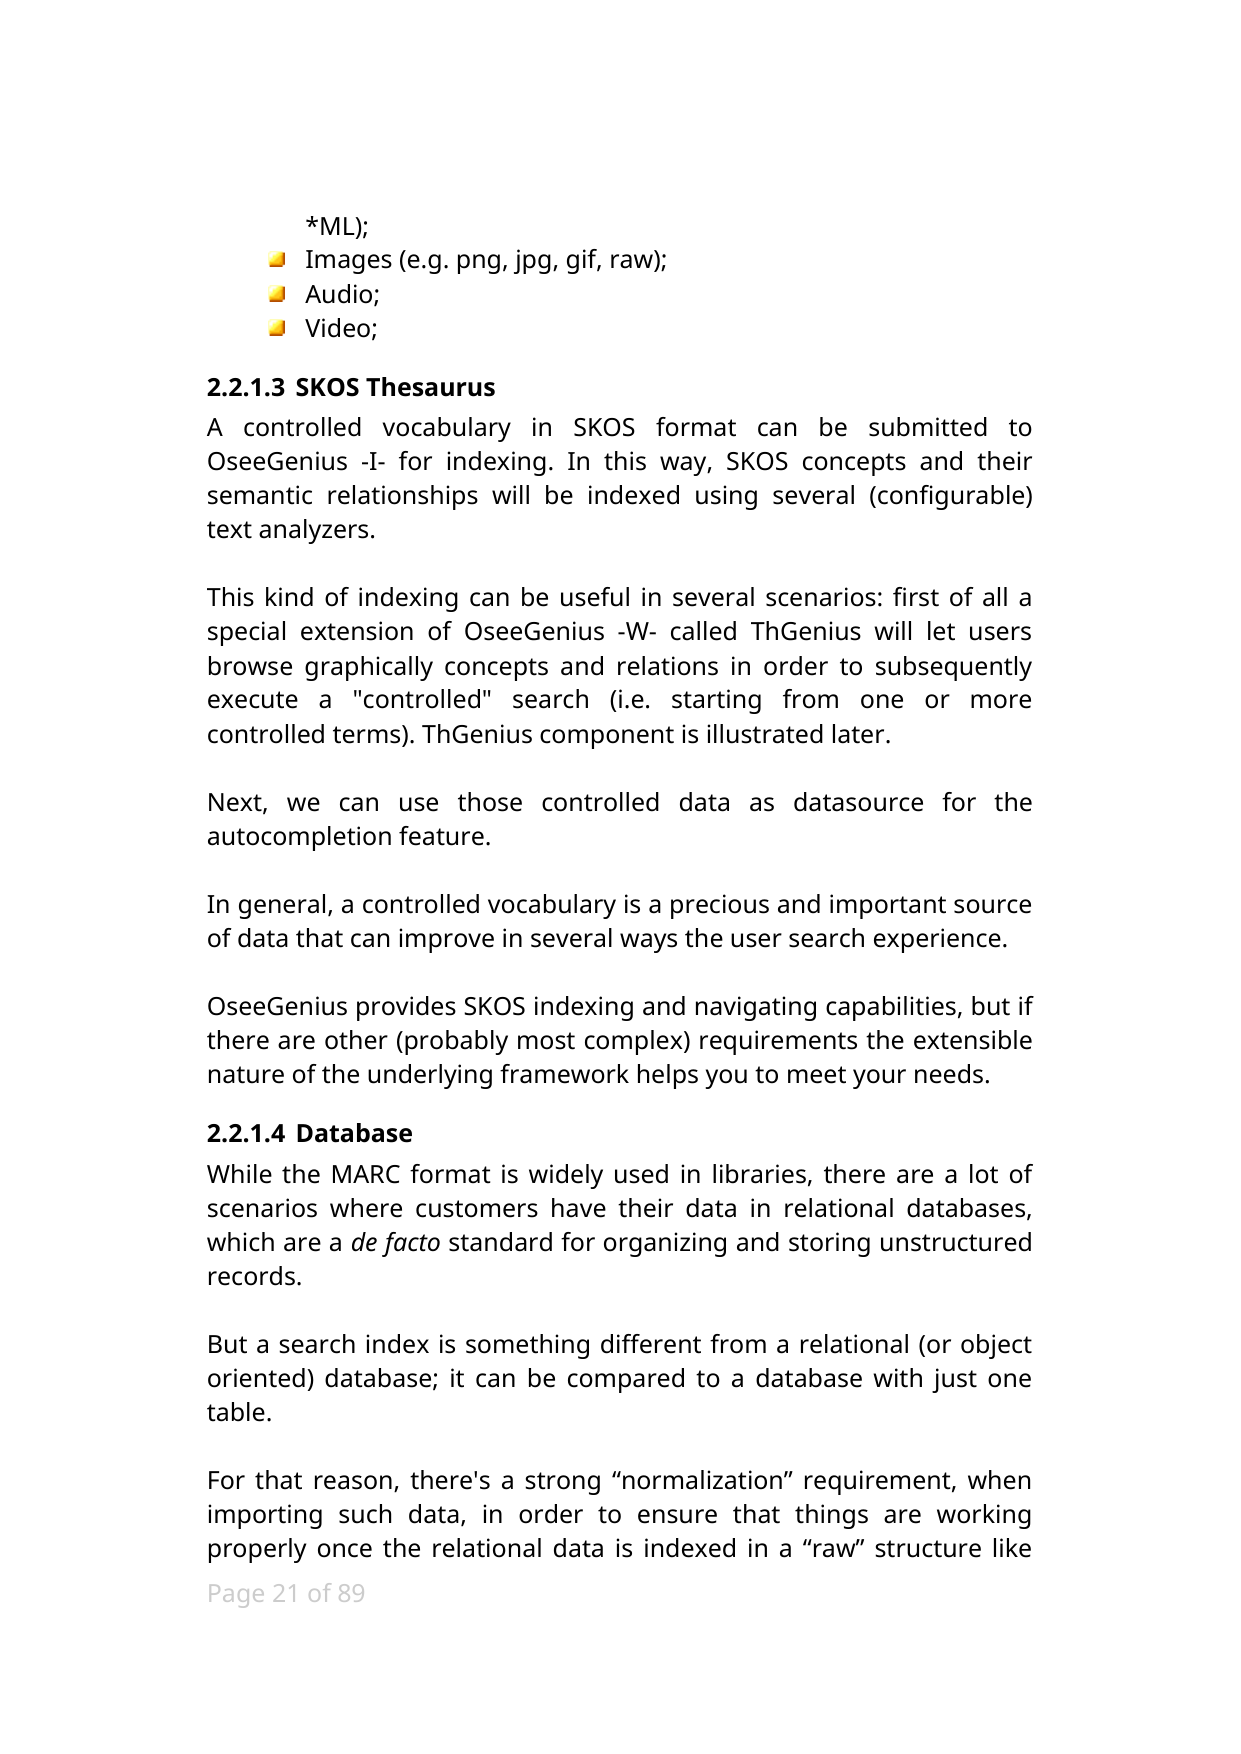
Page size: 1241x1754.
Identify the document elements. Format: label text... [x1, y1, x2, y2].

text A controlled vocabulary in SKOS format can be submitted to OseeGenius -I- for indexing. In this way, SKOS concepts and their semantic relationships will be indexed using several (configurable) text analyzers. [207, 410, 1033, 546]
text OseeGenius provides SKOS indexing and navigating capabilities, but if there are other (probably most complex) requirements the extensible nature of the underlying framework helps you to meet your needs. [207, 989, 1033, 1091]
picture [268, 251, 285, 267]
text In general, a controlled vocabulary is a precious and important source of data that can improve in several ways the user search experience. [207, 887, 1033, 955]
list Audio; [268, 276, 1033, 310]
text For that reason, there's a strong “normalization” requirement, when importing such data, in order to ensure that things are working properly once the relational data is indexed in a “raw” structure like [207, 1463, 1033, 1565]
list Video; [268, 310, 1033, 344]
text But a search index is something different from a relational (or object oriented) database; it can be compared to a database with just one table. [207, 1327, 1033, 1429]
subtitle SKOS Thesaurus [207, 369, 1033, 403]
text This kind of indexing can be useful in several scenarios: first of all a special extension of OseeGenius -W- called ThGenius will let users browse graphically concepts and relations in order to subsequently execute a "controlled" search (i.e. starting from one or more controlled terms). ThGenius component is illustrated later. [207, 580, 1033, 750]
picture [268, 319, 285, 336]
list Images (e.g. png, jpg, gif, raw); [268, 242, 1033, 276]
subtitle Database [207, 1116, 1033, 1150]
text Next, we can use those controlled data as datasource for the autocompletion feature. [207, 784, 1033, 852]
picture [268, 285, 285, 302]
text While the MARC format is widely used in libraries, there are a lot of scenarios where customers have their data in relational databases, which are a de facto standard for organizing and storing unstructured records. [207, 1156, 1033, 1292]
list *ML); [268, 208, 1033, 242]
